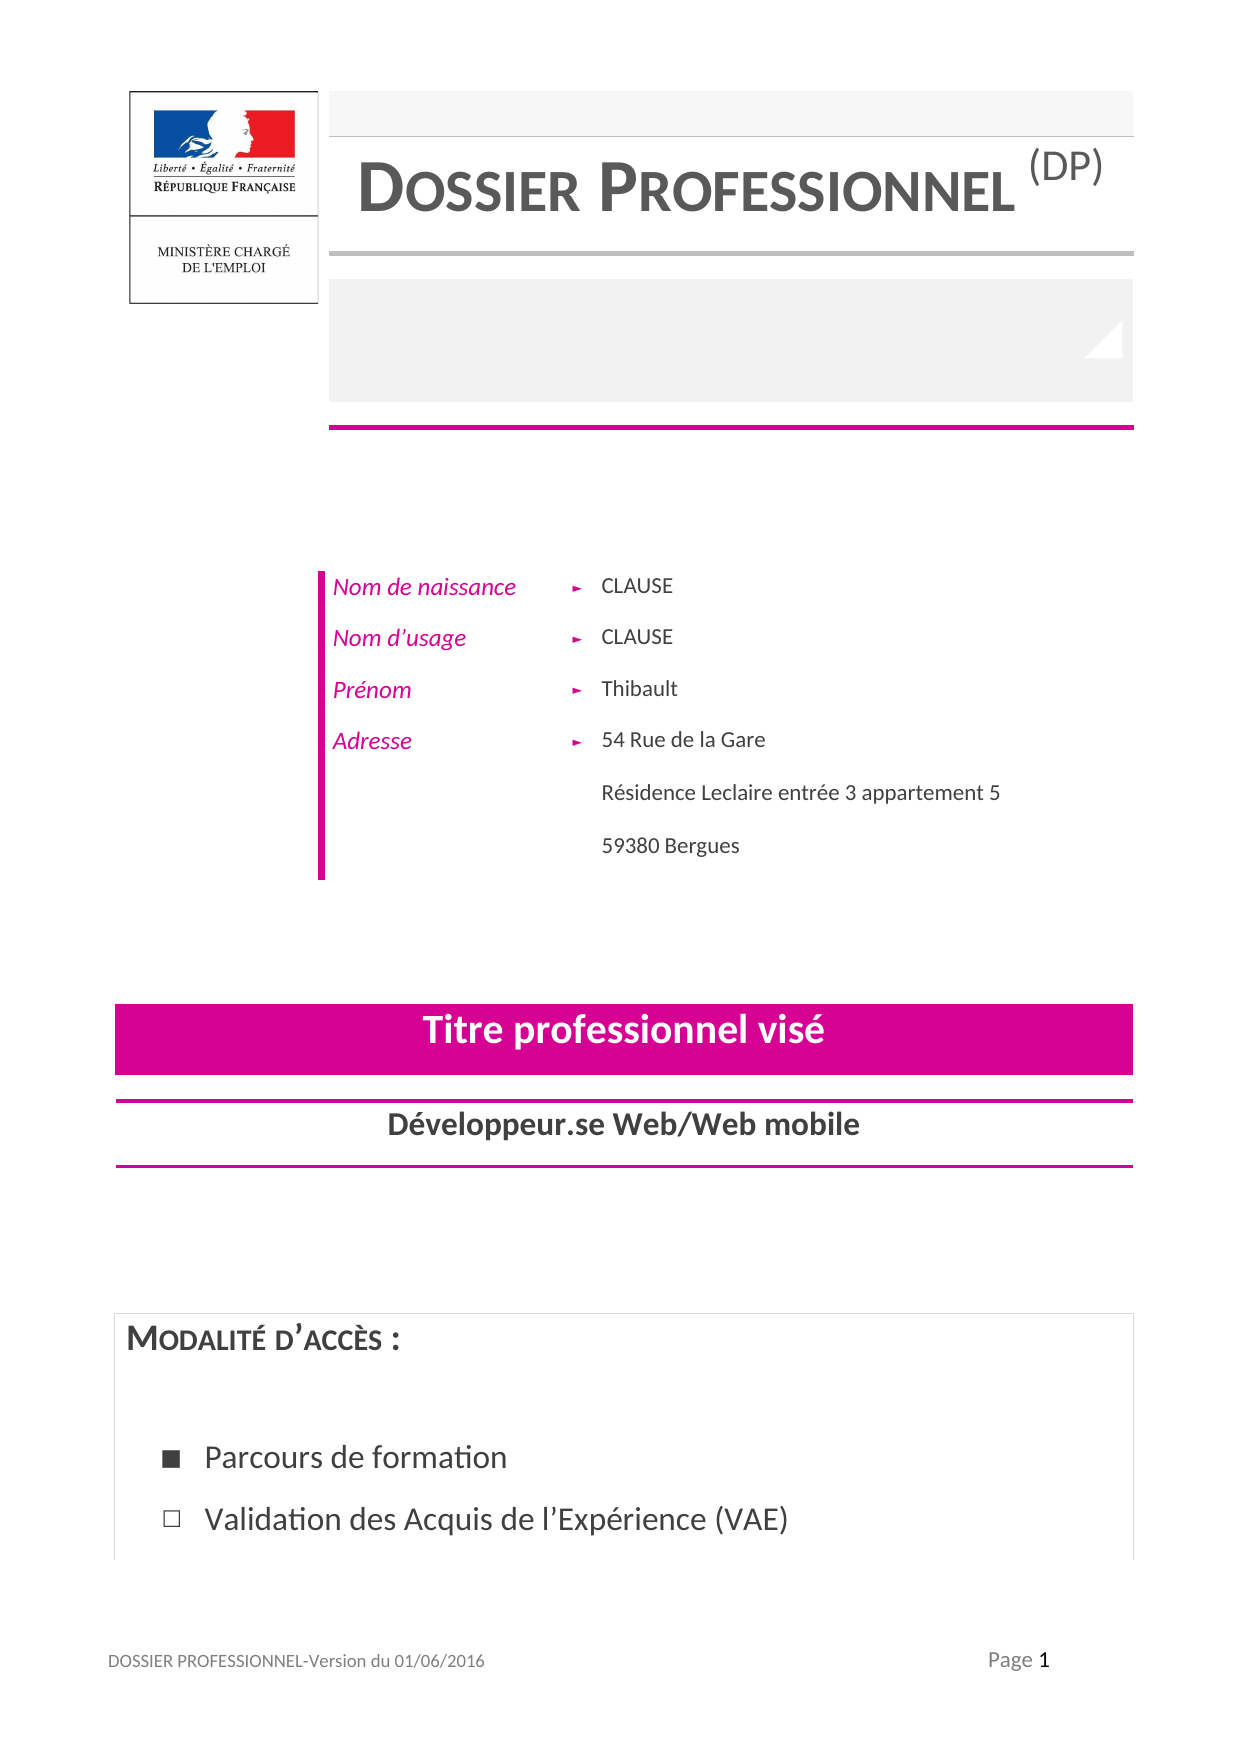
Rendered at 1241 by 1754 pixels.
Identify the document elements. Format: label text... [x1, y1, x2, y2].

table_cell Développeur.se Web/Web mobile [115, 1100, 1133, 1165]
table_cell CLAUSE [590, 571, 1133, 622]
table_header [321, 520, 566, 571]
table_cell ► [566, 674, 590, 725]
table_cell 54 Rue de la Gare Résidence Leclaire entrée 3 appartement 5 59380 Bergues [590, 725, 1133, 880]
table_header [566, 520, 590, 571]
table_cell ► [566, 571, 590, 622]
table_cell [115, 1075, 1133, 1098]
table_cell Modalité d’accès : [115, 1314, 1133, 1380]
picture [129, 91, 319, 304]
table_cell Validation des Acquis de l’Expérience (VAE) [193, 1498, 1133, 1560]
table_cell ► [566, 725, 590, 776]
table_header Titre professionnel visé [115, 1004, 1133, 1075]
table_cell Parcours de formation [193, 1437, 1133, 1498]
table_cell [566, 776, 590, 880]
table_header [590, 520, 1133, 571]
table_cell Nom de naissance [325, 571, 566, 622]
table_cell Thibault [590, 674, 1133, 725]
table_cell Nom d’usage [325, 623, 566, 674]
table_cell CLAUSE [590, 623, 1133, 674]
table_cell [115, 1380, 1133, 1437]
table_cell Prénom [325, 674, 566, 725]
table_cell ► [566, 623, 590, 674]
table_cell [325, 776, 566, 880]
table_cell [115, 1166, 1133, 1312]
table_cell ☐ [115, 1498, 193, 1560]
table_cell ■ [115, 1437, 193, 1498]
table_cell Adresse [325, 725, 566, 776]
